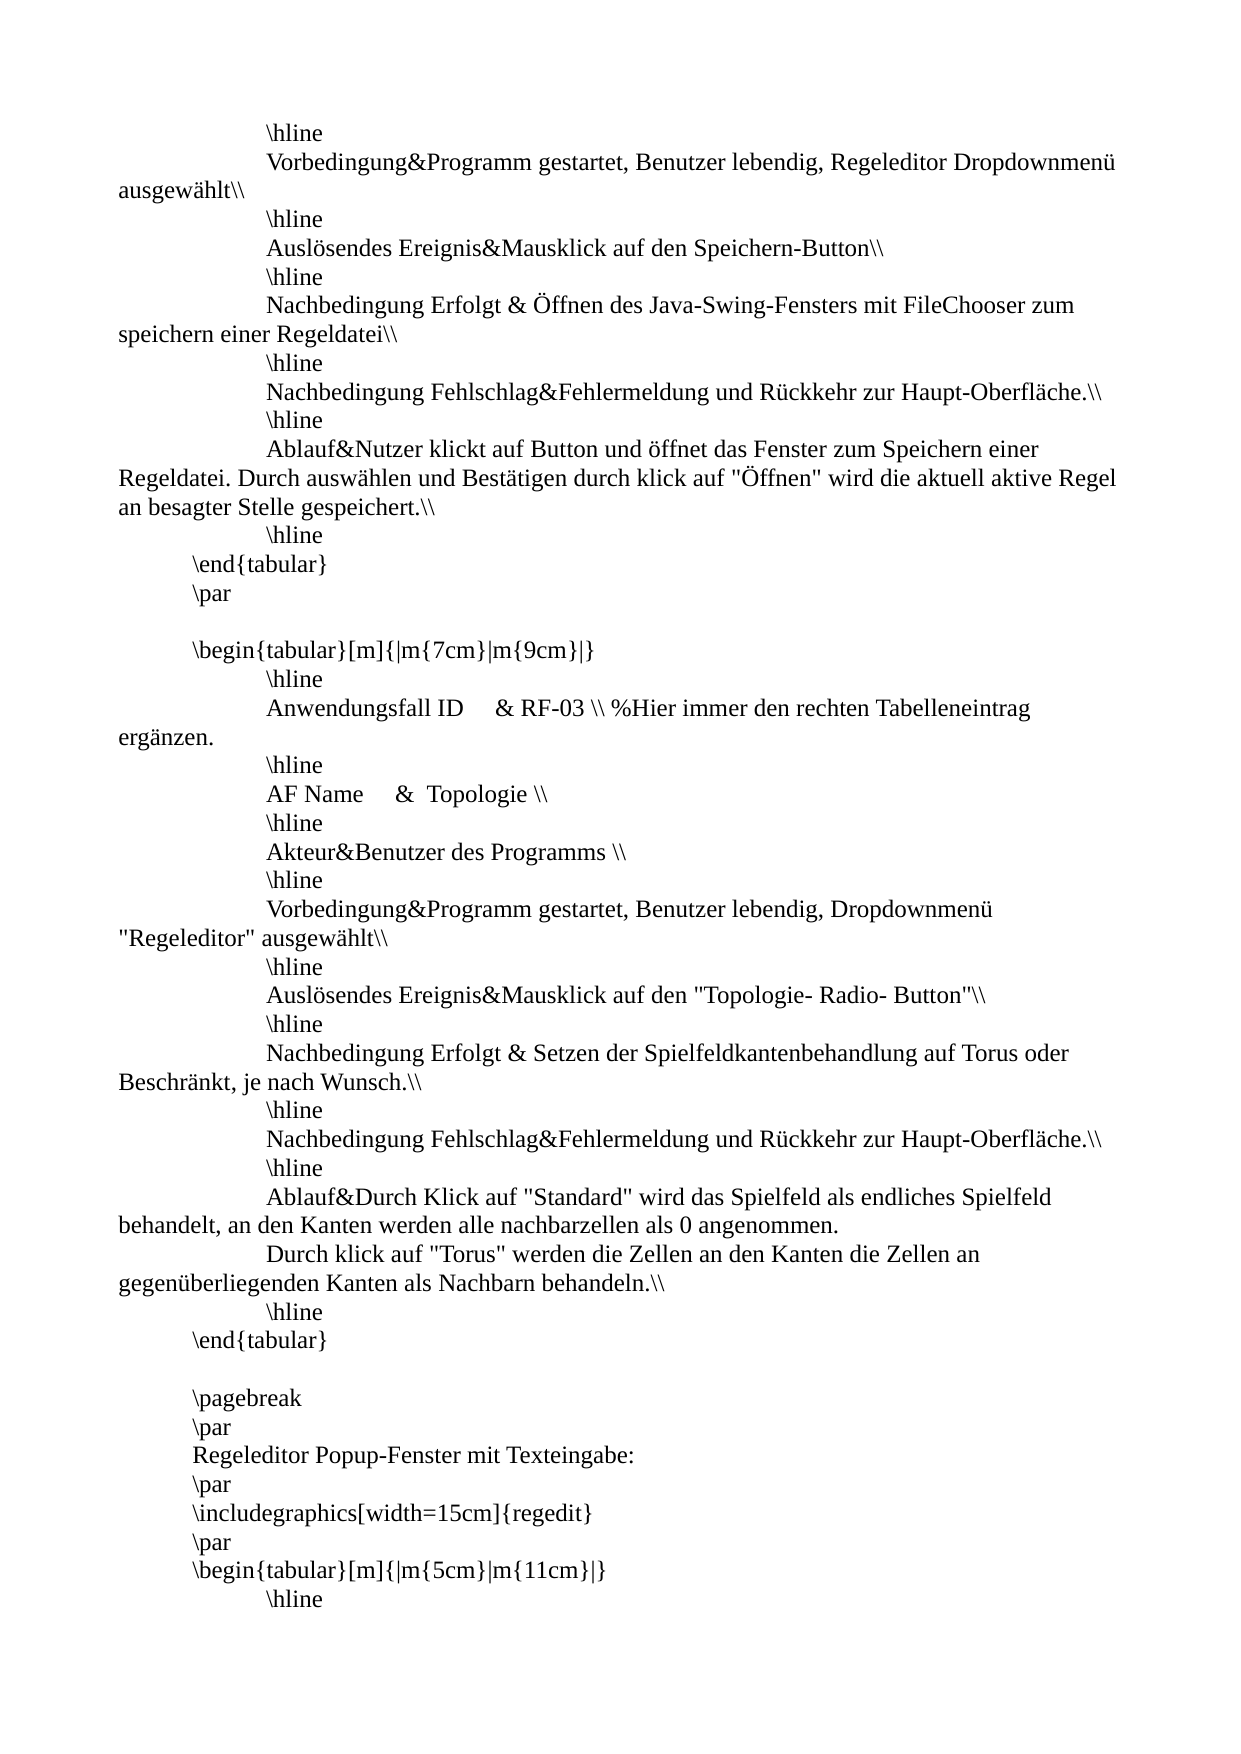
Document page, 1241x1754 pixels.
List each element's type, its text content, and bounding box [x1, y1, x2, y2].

text \par [118, 1469, 1122, 1498]
text Auslösendes Ereignis&Mausklick auf den Speichern-Button\\ [118, 233, 1122, 262]
text \par [118, 1412, 1122, 1441]
text \includegraphics[width=15cm]{regedit} [118, 1498, 1122, 1527]
text \hline [118, 348, 1122, 377]
text Vorbedingung&Programm gestartet, Benutzer lebendig, Dropdownmenü "Regeleditor" ausgewählt\\ [118, 894, 1122, 952]
text \hline [118, 1297, 1122, 1326]
text \hline [118, 1584, 1122, 1613]
text \pagebreak [118, 1383, 1122, 1412]
text \hline [118, 1153, 1122, 1182]
text \par [118, 1527, 1122, 1556]
text AF Name & Topologie \\ [118, 779, 1122, 808]
text Anwendungsfall ID & RF-03 \\ %Hier immer den rechten Tabelleneintrag ergänzen. [118, 693, 1122, 751]
text Nachbedingung Erfolgt & Setzen der Spielfeldkantenbehandlung auf Torus oder Beschränkt, je nach Wunsch.\\ [118, 1038, 1122, 1096]
text \hline [118, 866, 1122, 894]
text \end{tabular} [118, 549, 1122, 578]
text Durch klick auf "Torus" werden die Zellen an den Kanten die Zellen an gegenüberliegenden Kanten als Nachbarn behandeln.\\ [118, 1239, 1122, 1297]
text \hline [118, 262, 1122, 291]
text Regeleditor Popup-Fenster mit Texteingabe: [118, 1441, 1122, 1469]
text \begin{tabular}[m]{|m{5cm}|m{11cm}|} [118, 1556, 1122, 1584]
text Akteur&Benutzer des Programms \\ [118, 837, 1122, 866]
text Auslösendes Ereignis&Mausklick auf den "Topologie- Radio- Button"\\ [118, 981, 1122, 1009]
text \hline [118, 664, 1122, 693]
text \hline [118, 406, 1122, 434]
text Nachbedingung Erfolgt & Öffnen des Java-Swing-Fensters mit FileChooser zum speichern einer Regeldatei\\ [118, 291, 1122, 348]
text \hline [118, 952, 1122, 981]
text \end{tabular} [118, 1326, 1122, 1354]
text \hline [118, 751, 1122, 779]
text \hline [118, 204, 1122, 233]
text \hline [118, 1009, 1122, 1038]
text Nachbedingung Fehlschlag&Fehlermeldung und Rückkehr zur Haupt-Oberfläche.\\ [118, 1124, 1122, 1153]
text \hline [118, 1096, 1122, 1124]
text \hline [118, 118, 1122, 147]
text \hline [118, 808, 1122, 837]
text \begin{tabular}[m]{|m{7cm}|m{9cm}|} [118, 636, 1122, 664]
text Vorbedingung&Programm gestartet, Benutzer lebendig, Regeleditor Dropdownmenü ausgewählt\\ [118, 147, 1122, 204]
text \hline [118, 521, 1122, 549]
text \par [118, 578, 1122, 607]
text Nachbedingung Fehlschlag&Fehlermeldung und Rückkehr zur Haupt-Oberfläche.\\ [118, 377, 1122, 406]
text Ablauf&Nutzer klickt auf Button und öffnet das Fenster zum Speichern einer Regeldatei. Durch auswählen und Bestätigen durch klick auf "Öffnen" wird die aktuell aktive Regel an besagter Stelle gespeichert.\\ [118, 434, 1122, 521]
text Ablauf&Durch Klick auf "Standard" wird das Spielfeld als endliches Spielfeld behandelt, an den Kanten werden alle nachbarzellen als 0 angenommen. [118, 1182, 1122, 1239]
